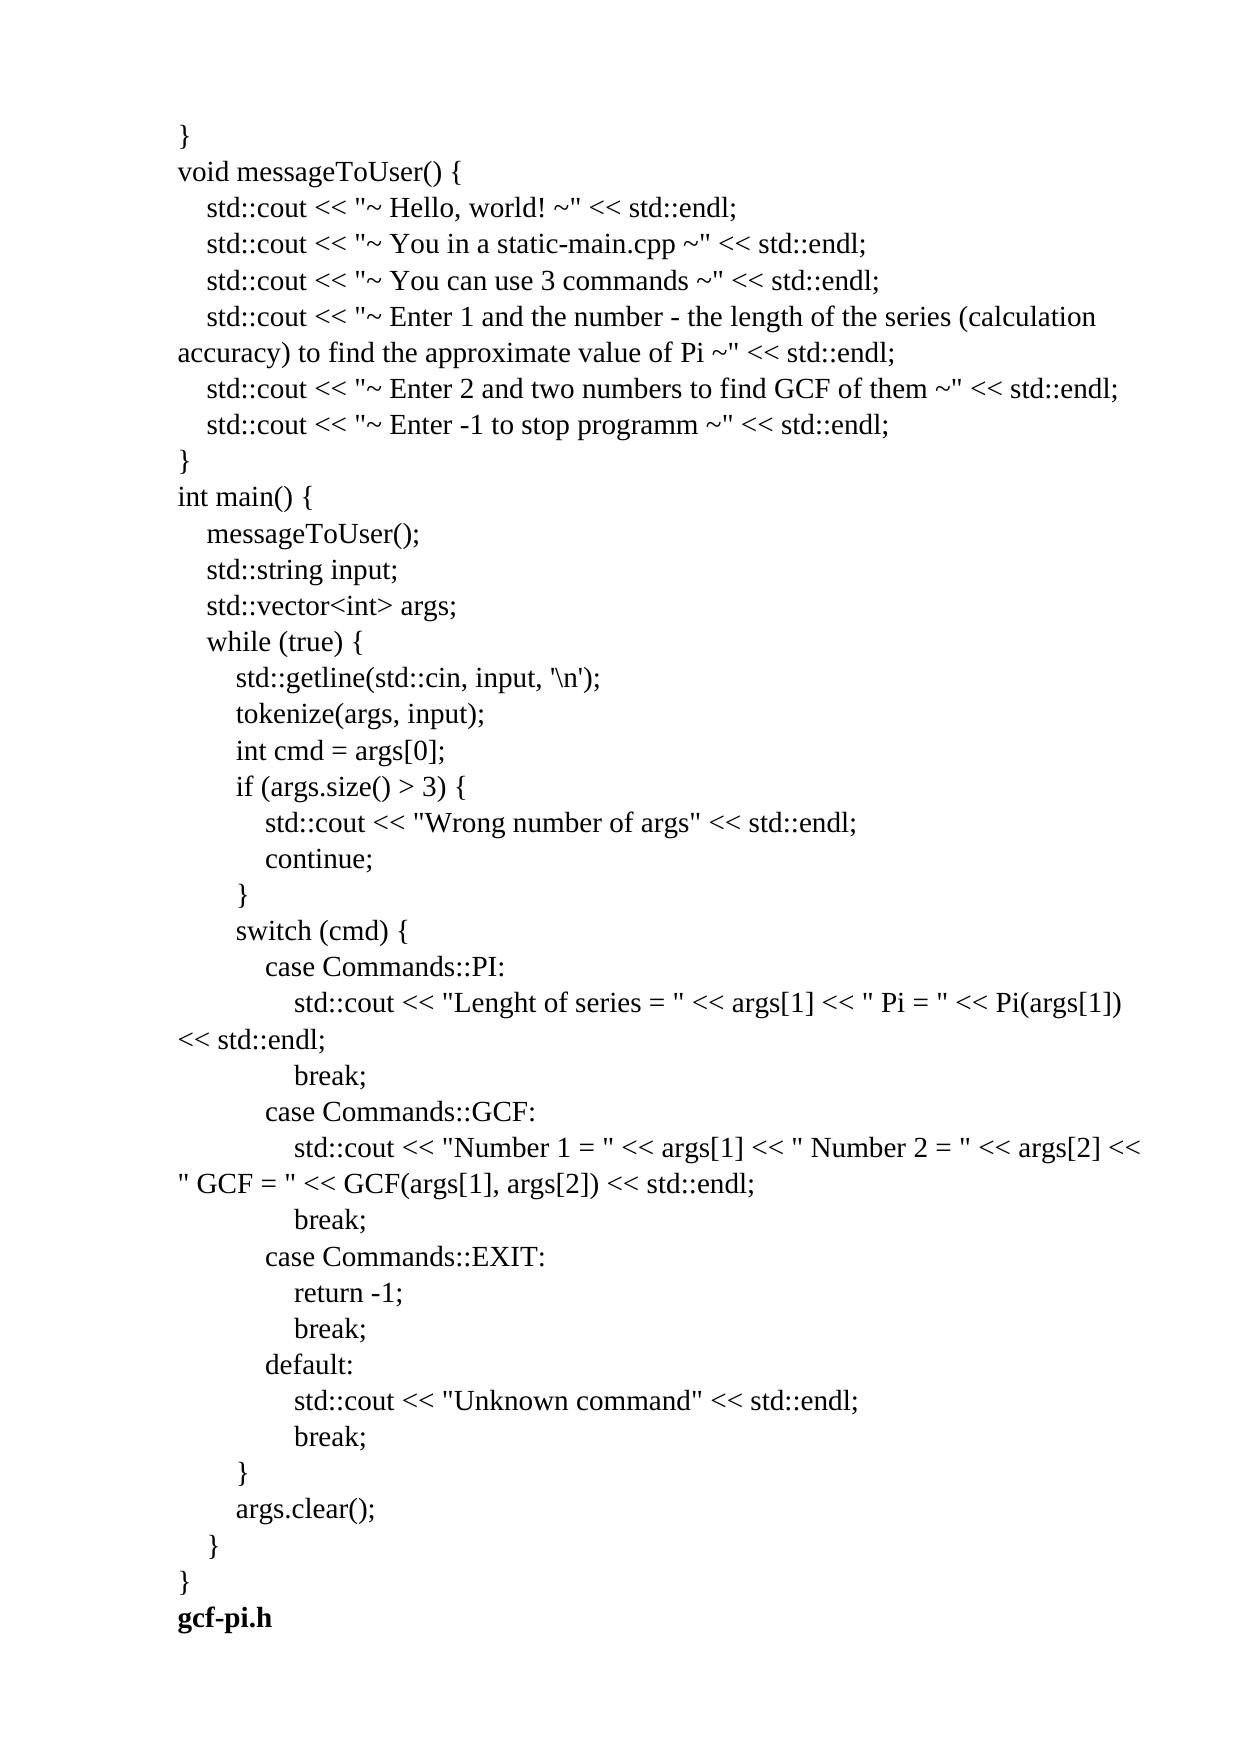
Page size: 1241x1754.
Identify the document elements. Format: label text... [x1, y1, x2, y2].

text } [177, 1564, 1152, 1597]
text break; [177, 1419, 1152, 1453]
text } [177, 443, 1152, 477]
text break; [177, 1202, 1152, 1236]
text std::cout << "~ Enter 1 and the number - the length of the series (calculation accuracy) to find the approximate value of Pi ~" << std::endl; [177, 299, 1152, 368]
text std::cout << "~ You can use 3 commands ~" << std::endl; [177, 263, 1152, 296]
text } [177, 877, 1152, 911]
text continue; [177, 841, 1152, 874]
text } [177, 1456, 1152, 1489]
text break; [177, 1058, 1152, 1091]
text int cmd = args[0]; [177, 733, 1152, 766]
text std::cout << "~ You in a static-main.cpp ~" << std::endl; [177, 227, 1152, 260]
text switch (cmd) { [177, 913, 1152, 947]
text int main() { [177, 479, 1152, 513]
text } [177, 1528, 1152, 1561]
text std::cout << "Number 1 = " << args[1] << " Number 2 = " << args[2] << " GCF = " << GCF(args[1], args[2]) << std::endl; [177, 1130, 1152, 1200]
text std::cout << "Wrong number of args" << std::endl; [177, 805, 1152, 838]
text break; [177, 1311, 1152, 1344]
text while (true) { [177, 624, 1152, 658]
text std::cout << "Unknown command" << std::endl; [177, 1383, 1152, 1417]
text std::cout << "~ Hello, world! ~" << std::endl; [177, 190, 1152, 224]
text default: [177, 1347, 1152, 1381]
text std::getline(std::cin, input, '\n'); [177, 660, 1152, 694]
text case Commands::GCF: [177, 1094, 1152, 1128]
text tokenize(args, input); [177, 696, 1152, 730]
text case Commands::PI: [177, 949, 1152, 983]
text args.clear(); [177, 1492, 1152, 1525]
text std::string input; [177, 552, 1152, 585]
text } [177, 118, 1152, 152]
text std::cout << "~ Enter 2 and two numbers to find GCF of them ~" << std::endl; [177, 371, 1152, 405]
text std::cout << "Lenght of series = " << args[1] << " Pi = " << Pi(args[1]) << std::endl; [177, 986, 1152, 1055]
text return -1; [177, 1275, 1152, 1308]
text std::cout << "~ Enter -1 to stop programm ~" << std::endl; [177, 407, 1152, 441]
text case Commands::EXIT: [177, 1239, 1152, 1272]
text gcf-pi.h [177, 1600, 1152, 1634]
text if (args.size() > 3) { [177, 769, 1152, 802]
text messageToUser(); [177, 516, 1152, 549]
text void messageToUser() { [177, 154, 1152, 188]
text std::vector<int> args; [177, 588, 1152, 622]
